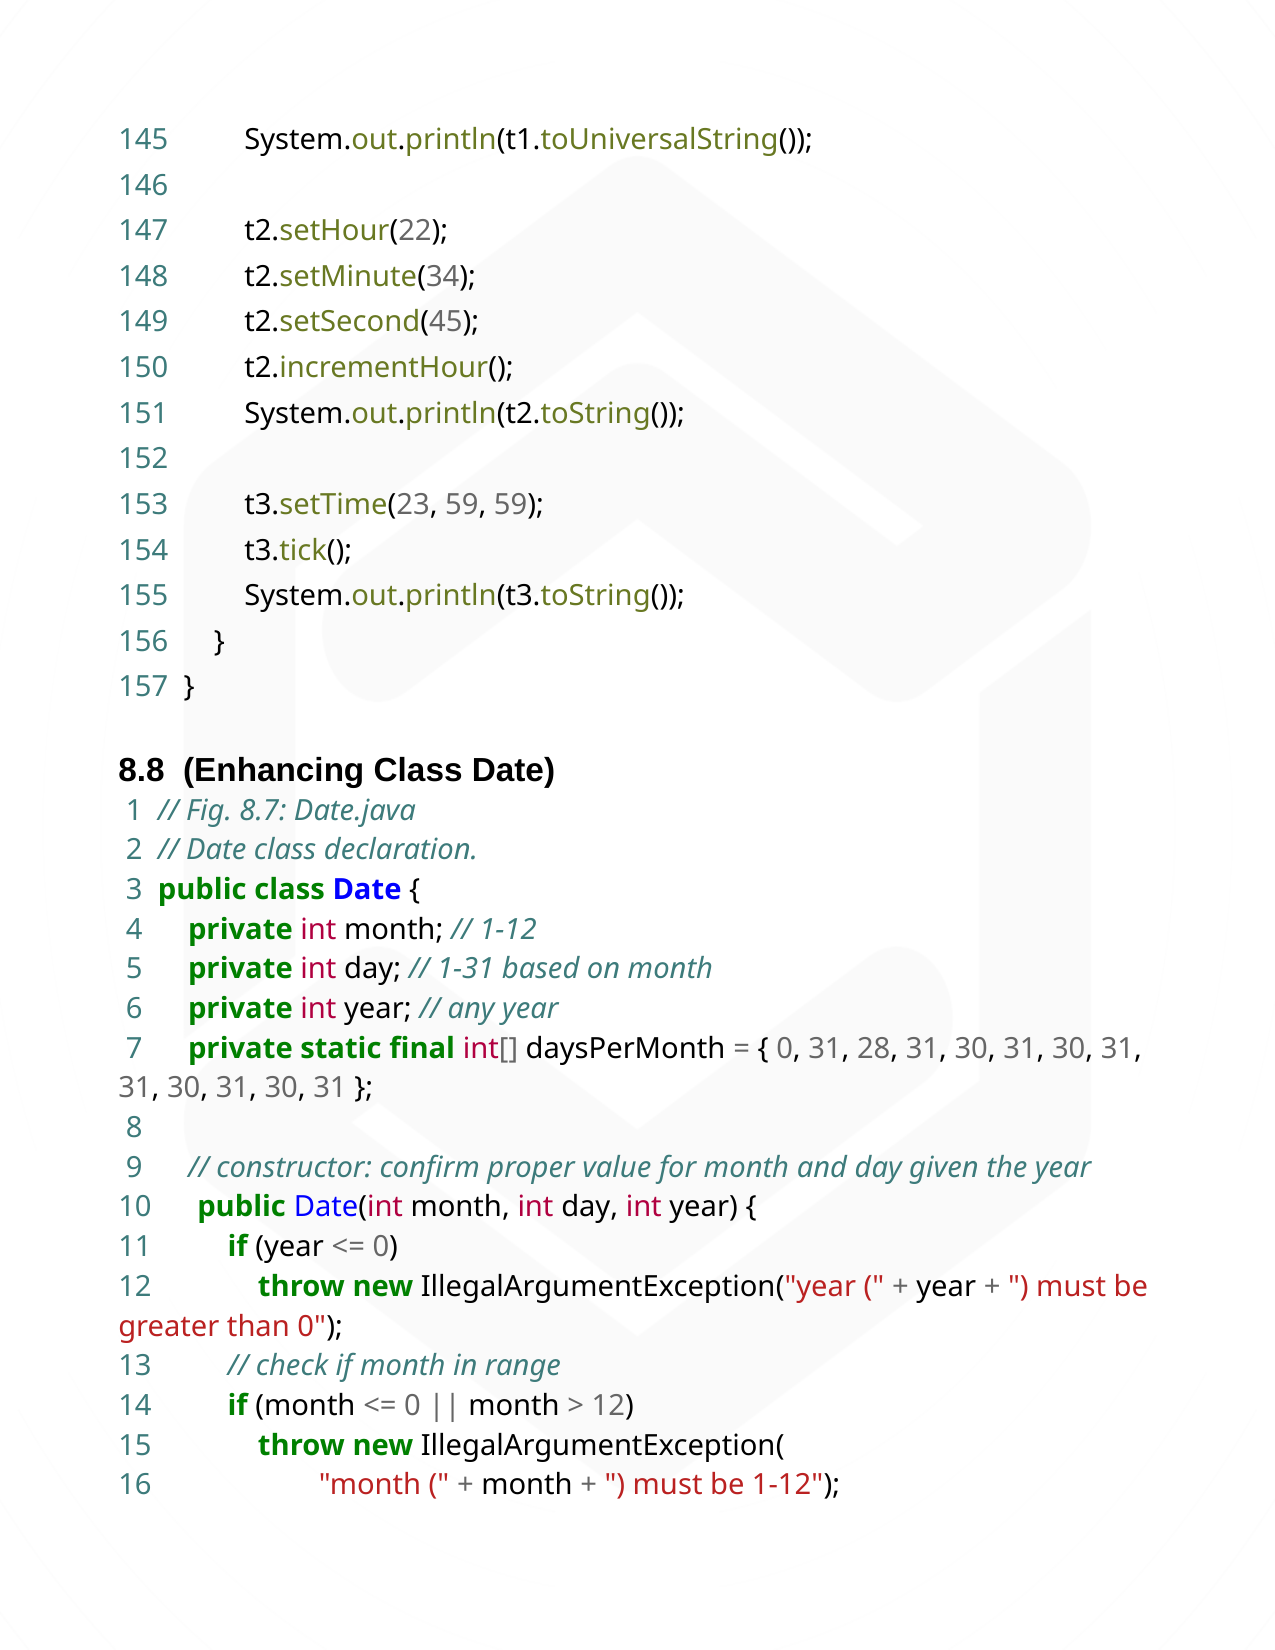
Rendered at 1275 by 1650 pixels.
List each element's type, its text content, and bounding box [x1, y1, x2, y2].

text 16 "month (" + month + ") must be 1-12"); [118, 1463, 1157, 1503]
text 1 // Fig. 8.7: Date.java [118, 789, 1157, 828]
text 156 } [118, 620, 1157, 660]
text 15 throw new IllegalArgumentException( [118, 1424, 1157, 1463]
text 9 // constructor: confirm proper value for month and day given the year [118, 1146, 1157, 1186]
text 3 public class Date { [118, 868, 1157, 908]
text 152 [118, 437, 1157, 477]
text 11 if (year <= 0) [118, 1225, 1157, 1265]
text 2 // Date class declaration. [118, 828, 1157, 868]
text 151 System.out.println(t2.toString()); [118, 392, 1157, 432]
text 148 t2.setMinute(34); [118, 255, 1157, 295]
text 147 t2.setHour(22); [118, 209, 1157, 249]
text 145 System.out.println(t1.toUniversalString()); [118, 118, 1157, 158]
text 155 System.out.println(t3.toString()); [118, 574, 1157, 614]
text 153 t3.setTime(23, 59, 59); [118, 483, 1157, 523]
text 150 t2.incrementHour(); [118, 346, 1157, 386]
text 6 private int year; // any year [118, 987, 1157, 1027]
text 157 } [118, 666, 1157, 705]
text 7 private static final int[] daysPerMonth = { 0, 31, 28, 31, 30, 31, 30, 31, 31, 30, 31, 30, 31 }; [118, 1027, 1157, 1106]
text 13 // check if month in range [118, 1344, 1157, 1384]
text 12 throw new IllegalArgumentException("year (" + year + ") must be greater than 0"); [118, 1265, 1157, 1344]
subtitle 8.8 (Enhancing Class Date) [118, 750, 1157, 789]
text 154 t3.tick(); [118, 529, 1157, 568]
text 146 [118, 164, 1157, 203]
text 14 if (month <= 0 || month > 12) [118, 1384, 1157, 1424]
text 149 t2.setSecond(45); [118, 301, 1157, 340]
text 5 private int day; // 1-31 based on month [118, 948, 1157, 987]
text 4 private int month; // 1-12 [118, 908, 1157, 948]
text 8 [118, 1106, 1157, 1146]
text 10 public Date(int month, int day, int year) { [118, 1186, 1157, 1225]
